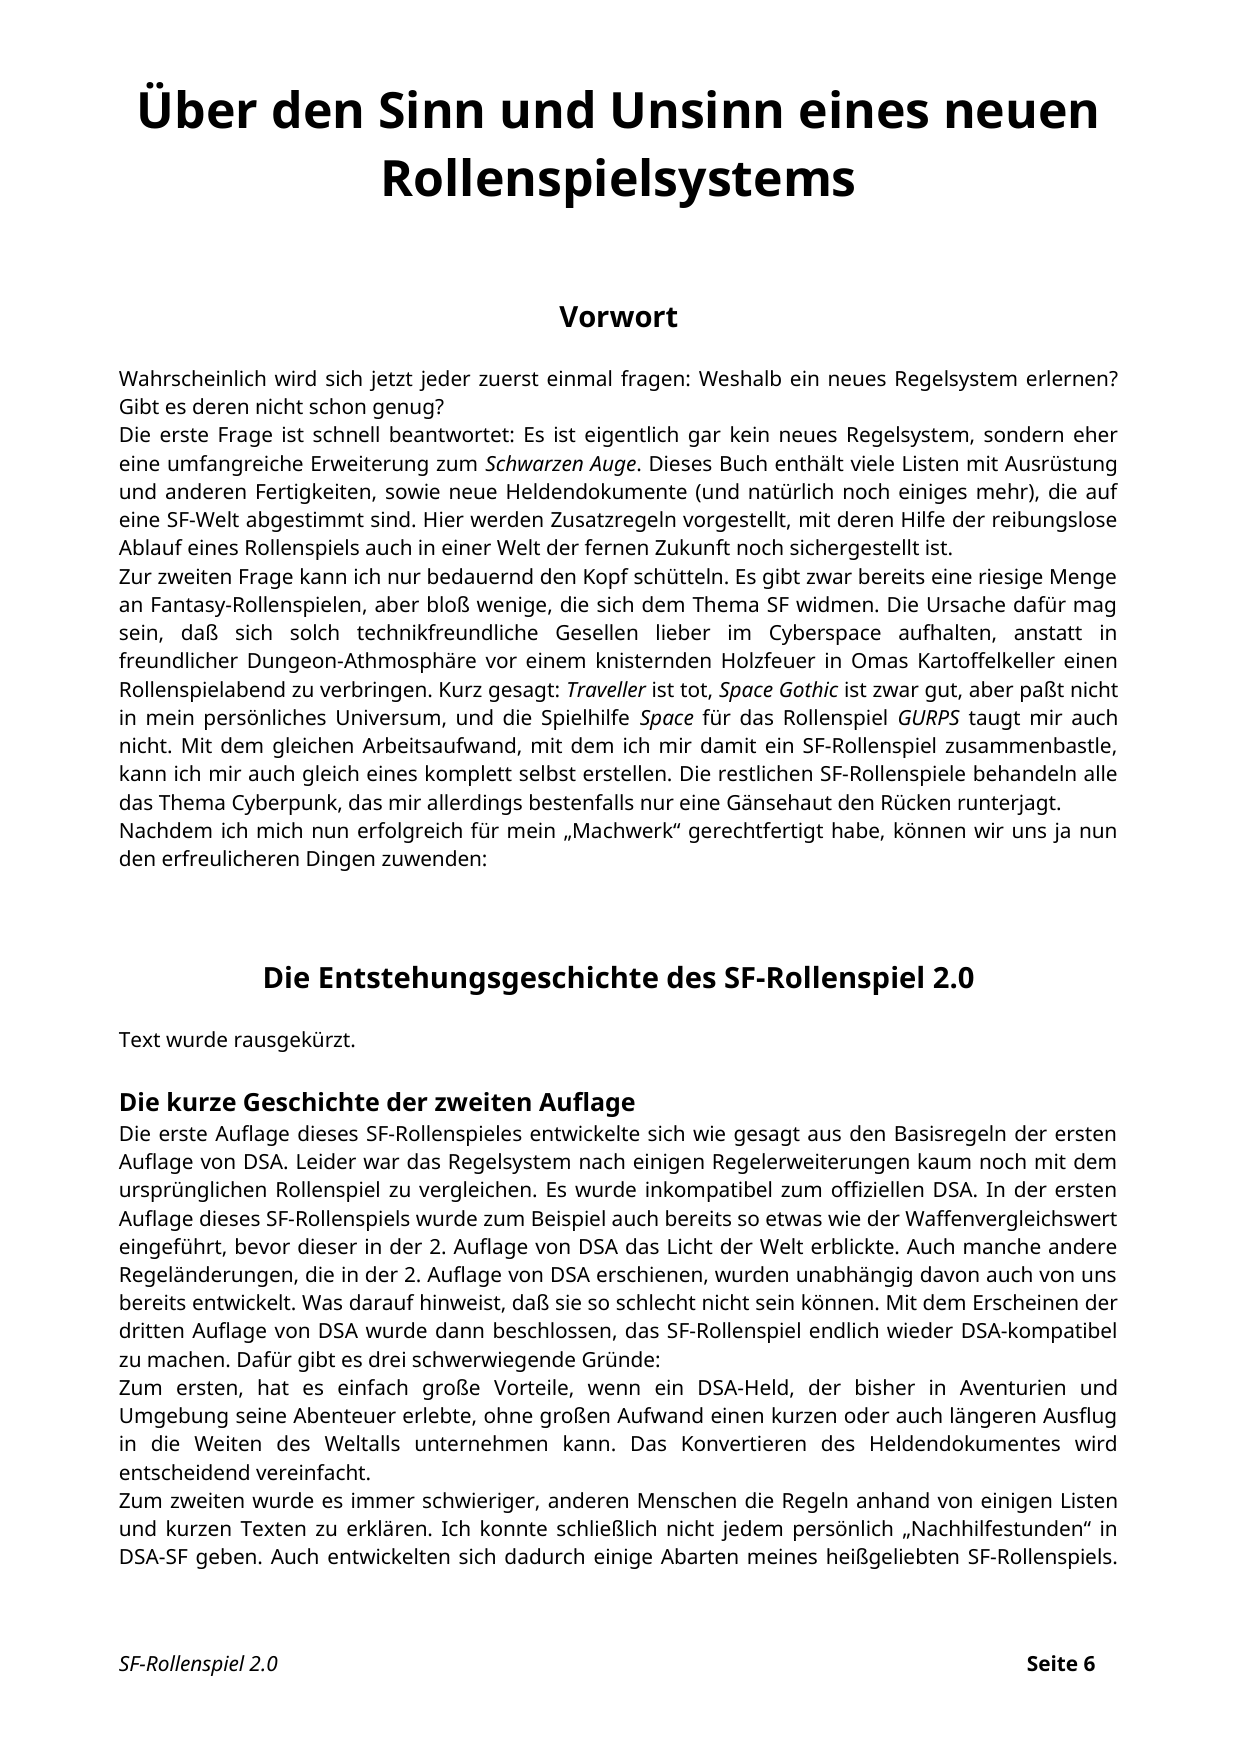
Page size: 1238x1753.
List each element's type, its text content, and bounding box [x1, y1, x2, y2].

text Text wurde rausgekürzt. [119, 1025, 1119, 1053]
text Die Entstehungsgeschichte des SF-Rollenspiel 2.0 [119, 957, 1119, 997]
text Die kurze Geschichte der zweiten Auflage [119, 1081, 1119, 1119]
text Vorwort [119, 296, 1119, 336]
text Über den Sinn und Unsinn eines neuen Rollenspielsystems [119, 75, 1119, 211]
text Wahrscheinlich wird sich jetzt jeder zuerst einmal fragen: Weshalb ein neues Regelsystem erlernen? Gibt es deren nicht schon genug? [119, 364, 1119, 421]
text Nachdem ich mich nun erfolgreich für mein „Machwerk“ gerechtfertigt habe, können wir uns ja nun den erfreulicheren Dingen zuwenden: [119, 816, 1119, 872]
text Die erste Frage ist schnell beantwortet: Es ist eigentlich gar kein neues Regelsystem, sondern eher eine umfangreiche Erweiterung zum Schwarzen Auge. Dieses Buch enthält viele Listen mit Ausrüstung und anderen Fertigkeiten, sowie neue Heldendokumente (und natürlich noch einiges mehr), die auf eine SF-Welt abgestimmt sind. Hier werden Zusatzregeln vorgestellt, mit deren Hilfe der reibungslose Ablauf eines Rollenspiels auch in einer Welt der fernen Zukunft noch sichergestellt ist. [119, 421, 1119, 562]
text Zum ersten, hat es einfach große Vorteile, wenn ein DSA-Held, der bisher in Aventurien und Umgebung seine Abenteuer erlebte, ohne großen Aufwand einen kurzen oder auch längeren Ausflug in die Weiten des Weltalls unternehmen kann. Das Konvertieren des Heldendokumentes wird entscheidend vereinfacht. [119, 1373, 1119, 1486]
text Die erste Auflage dieses SF-Rollenspieles entwickelte sich wie gesagt aus den Basisregeln der ersten Auflage von DSA. Leider war das Regelsystem nach einigen Regelerweiterungen kaum noch mit dem ursprünglichen Rollenspiel zu vergleichen. Es wurde inkompatibel zum offiziellen DSA. In der ersten Auflage dieses SF-Rollenspiels wurde zum Beispiel auch bereits so etwas wie der Waffenvergleichswert eingeführt, bevor dieser in der 2. Auflage von DSA das Licht der Welt erblickte. Auch manche andere Regeländerungen, die in der 2. Auflage von DSA erschienen, wurden unabhängig davon auch von uns bereits entwickelt. Was darauf hinweist, daß sie so schlecht nicht sein können. Mit dem Erscheinen der dritten Auflage von DSA wurde dann beschlossen, das SF-Rollenspiel endlich wieder DSA-kompatibel zu machen. Dafür gibt es drei schwerwiegende Gründe: [119, 1119, 1119, 1373]
text Zum zweiten wurde es immer schwieriger, anderen Menschen die Regeln anhand von einigen Listen und kurzen Texten zu erklären. Ich konnte schließlich nicht jedem persönlich „Nachhilfestunden“ in DSA-SF geben. Auch entwickelten sich dadurch einige Abarten meines heißgeliebten SF-Rollenspiels. [119, 1486, 1119, 1571]
text Zur zweiten Frage kann ich nur bedauernd den Kopf schütteln. Es gibt zwar bereits eine riesige Menge an Fantasy-Rollenspielen, aber bloß wenige, die sich dem Thema SF widmen. Die Ursache dafür mag sein, daß sich solch technikfreundliche Gesellen lieber im Cyberspace aufhalten, anstatt in freundlicher Dungeon-Athmosphäre vor einem knisternden Holzfeuer in Omas Kartoffelkeller einen Rollenspielabend zu verbringen. Kurz gesagt: Traveller ist tot, Space Gothic ist zwar gut, aber paßt nicht in mein persönliches Universum, und die Spielhilfe Space für das Rollenspiel GURPS taugt mir auch nicht. Mit dem gleichen Arbeitsaufwand, mit dem ich mir damit ein SF-Rollenspiel zusammenbastle, kann ich mir auch gleich eines komplett selbst erstellen. Die restlichen SF-Rollenspiele behandeln alle das Thema Cyberpunk, das mir allerdings bestenfalls nur eine Gänsehaut den Rücken runterjagt. [119, 562, 1119, 816]
